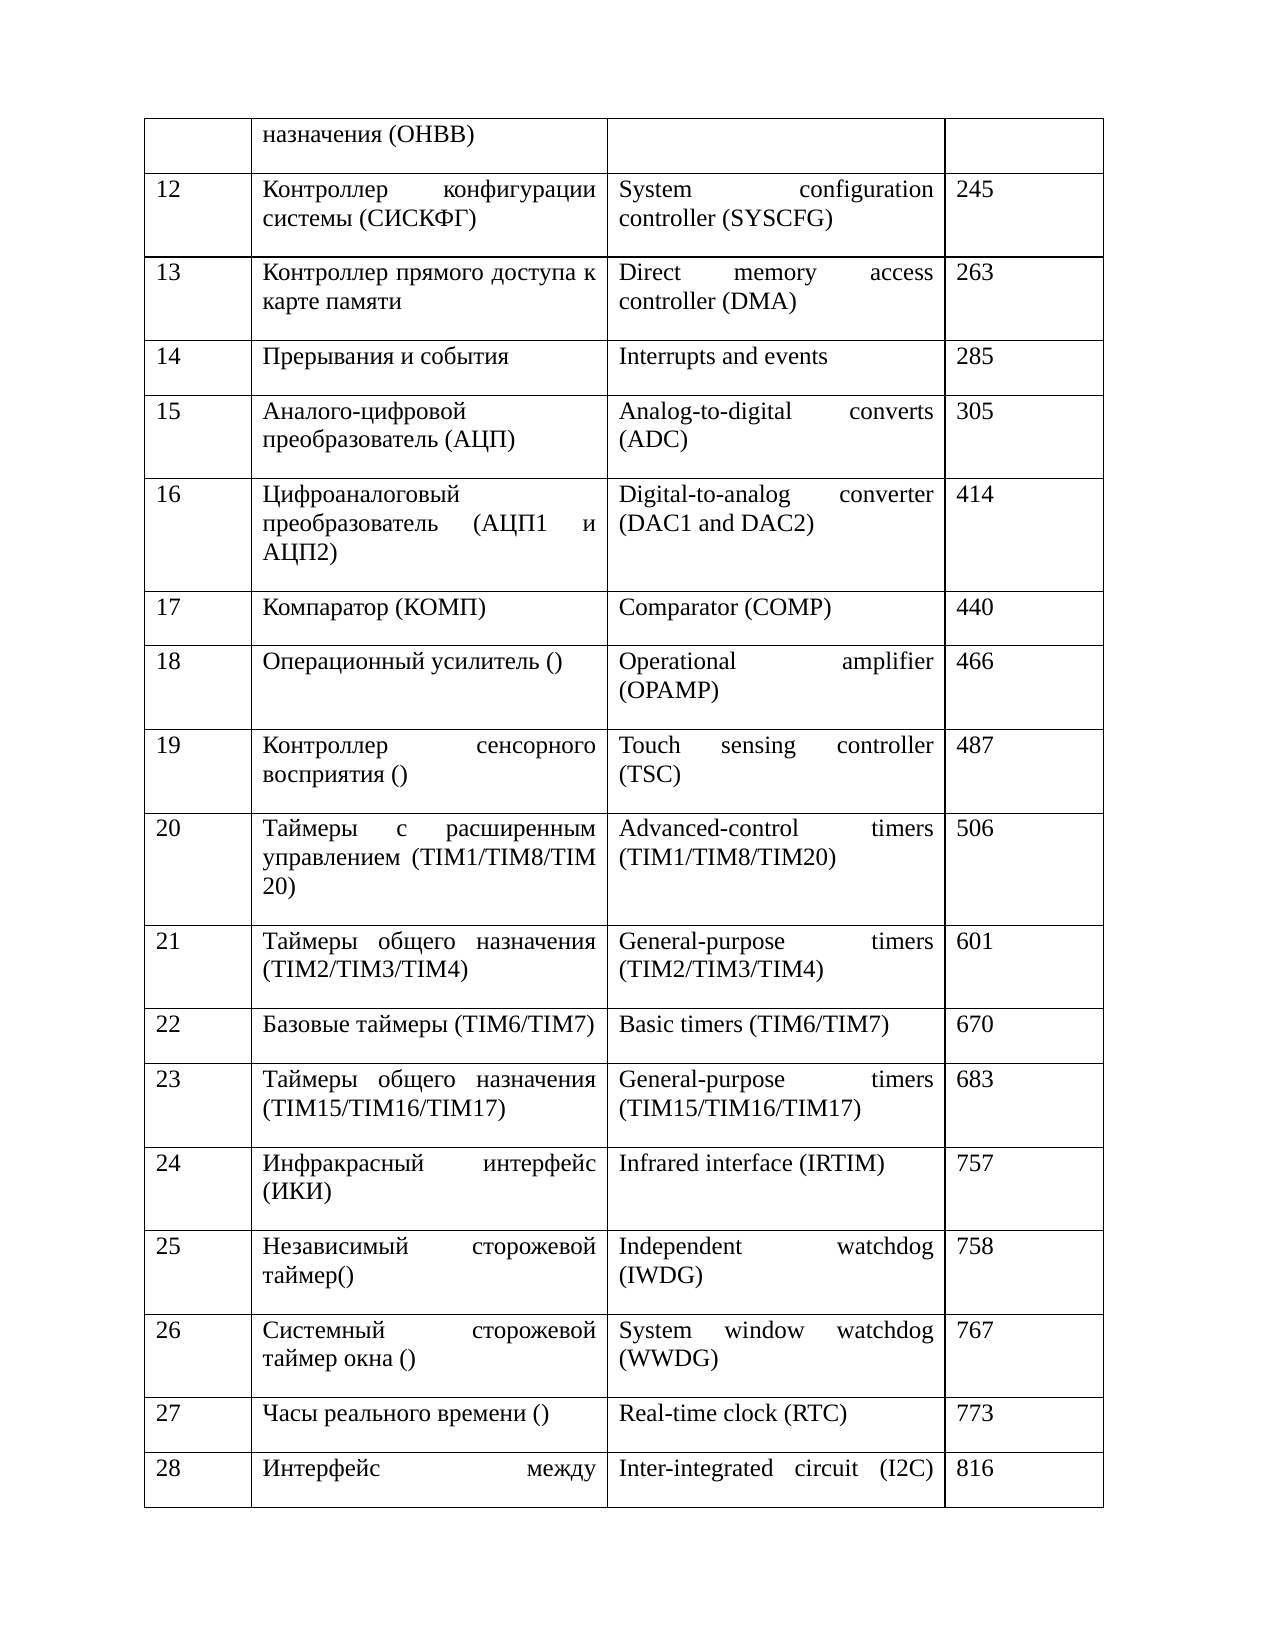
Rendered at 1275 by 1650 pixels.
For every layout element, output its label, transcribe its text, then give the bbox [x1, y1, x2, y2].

table_cell Advanced-control timers (TIM1/TIM8/TIM20) [608, 814, 944, 925]
table_cell Инфракрасный интерфейс (ИКИ) [252, 1148, 607, 1230]
table_cell 245 [946, 174, 1103, 256]
table_cell 506 [946, 814, 1103, 925]
table_cell 12 [145, 174, 251, 256]
table_cell 263 [946, 258, 1103, 340]
table_cell Интерфейс между [252, 1453, 607, 1507]
table_cell Базовые таймеры (TIM6/TIM7) [252, 1009, 607, 1063]
table_cell 466 [946, 646, 1103, 729]
table_cell 14 [145, 341, 251, 395]
table_cell 305 [946, 396, 1103, 478]
table_cell 19 [145, 730, 251, 812]
table_cell 440 [946, 592, 1103, 645]
table_cell 21 [145, 926, 251, 1008]
table_cell Таймеры общего назначения (TIM15/TIM16/TIM17) [252, 1064, 607, 1147]
table_cell Таймеры общего назначения (TIM2/TIM3/TIM4) [252, 926, 607, 1008]
table_cell 757 [946, 1148, 1103, 1230]
table_cell Аналого-цифровой преобразователь (АЦП) [252, 396, 607, 478]
table_cell 22 [145, 1009, 251, 1063]
table_cell Real-time clock (RTC) [608, 1398, 944, 1452]
table_cell Operational amplifier (OPAMP) [608, 646, 944, 729]
table_cell Infrared interface (IRTIM) [608, 1148, 944, 1230]
table_cell 601 [946, 926, 1103, 1008]
table_cell Independent watchdog (IWDG) [608, 1231, 944, 1314]
table_cell Direct memory access controller (DMA) [608, 258, 944, 340]
table_cell 20 [145, 814, 251, 925]
table_cell Контроллер прямого доступа к карте памяти [252, 258, 607, 340]
table_cell Таймеры с расширенным управлением (TIM1/TIM8/TIM 20) [252, 814, 607, 925]
table_cell 758 [946, 1231, 1103, 1314]
table_cell 767 [946, 1315, 1103, 1397]
table_cell Операционный усилитель () [252, 646, 607, 729]
table_cell 25 [145, 1231, 251, 1314]
table_cell 487 [946, 730, 1103, 812]
table_cell 816 [946, 1453, 1103, 1507]
table_cell 26 [145, 1315, 251, 1397]
table_cell 16 [145, 479, 251, 591]
table_cell 285 [946, 341, 1103, 395]
table_cell 24 [145, 1148, 251, 1230]
table_cell Touch sensing controller (TSC) [608, 730, 944, 812]
table_cell Часы реального времени () [252, 1398, 607, 1452]
table_cell 15 [145, 396, 251, 478]
table_cell назначения (ОНВВ) [252, 119, 607, 173]
table_cell Inter-integrated circuit (I2C) [608, 1453, 944, 1507]
table_cell 683 [946, 1064, 1103, 1147]
table_cell Прерывания и события [252, 341, 607, 395]
table_cell 18 [145, 646, 251, 729]
table_cell Digital-to-analog converter (DAC1 and DAC2) [608, 479, 944, 591]
table_cell Контроллер конфигурации системы (СИСКФГ) [252, 174, 607, 256]
table_cell Независимый сторожевой таймер() [252, 1231, 607, 1314]
table_cell Interrupts and events [608, 341, 944, 395]
table_cell Компаратор (КОМП) [252, 592, 607, 645]
table_cell Контроллер сенсорного восприятия () [252, 730, 607, 812]
table_cell Системный сторожевой таймер окна () [252, 1315, 607, 1397]
table_cell 17 [145, 592, 251, 645]
table_cell [608, 119, 944, 173]
table_cell 23 [145, 1064, 251, 1147]
table_cell Basic timers (TIM6/TIM7) [608, 1009, 944, 1063]
table_cell 13 [145, 258, 251, 340]
table_cell 773 [946, 1398, 1103, 1452]
table_cell 670 [946, 1009, 1103, 1063]
table_cell 27 [145, 1398, 251, 1452]
table_cell 414 [946, 479, 1103, 591]
table_cell Analog-to-digital converts (ADC) [608, 396, 944, 478]
table_cell General-purpose timers (TIM15/TIM16/TIM17) [608, 1064, 944, 1147]
table_cell System window watchdog (WWDG) [608, 1315, 944, 1397]
table_cell 28 [145, 1453, 251, 1507]
table_cell [145, 119, 251, 173]
table_cell [946, 119, 1103, 173]
table_cell General-purpose timers (TIM2/TIM3/TIM4) [608, 926, 944, 1008]
table_cell System configuration controller (SYSCFG) [608, 174, 944, 256]
table_cell Comparator (COMP) [608, 592, 944, 645]
table_cell Цифроаналоговый преобразователь (АЦП1 и АЦП2) [252, 479, 607, 591]
